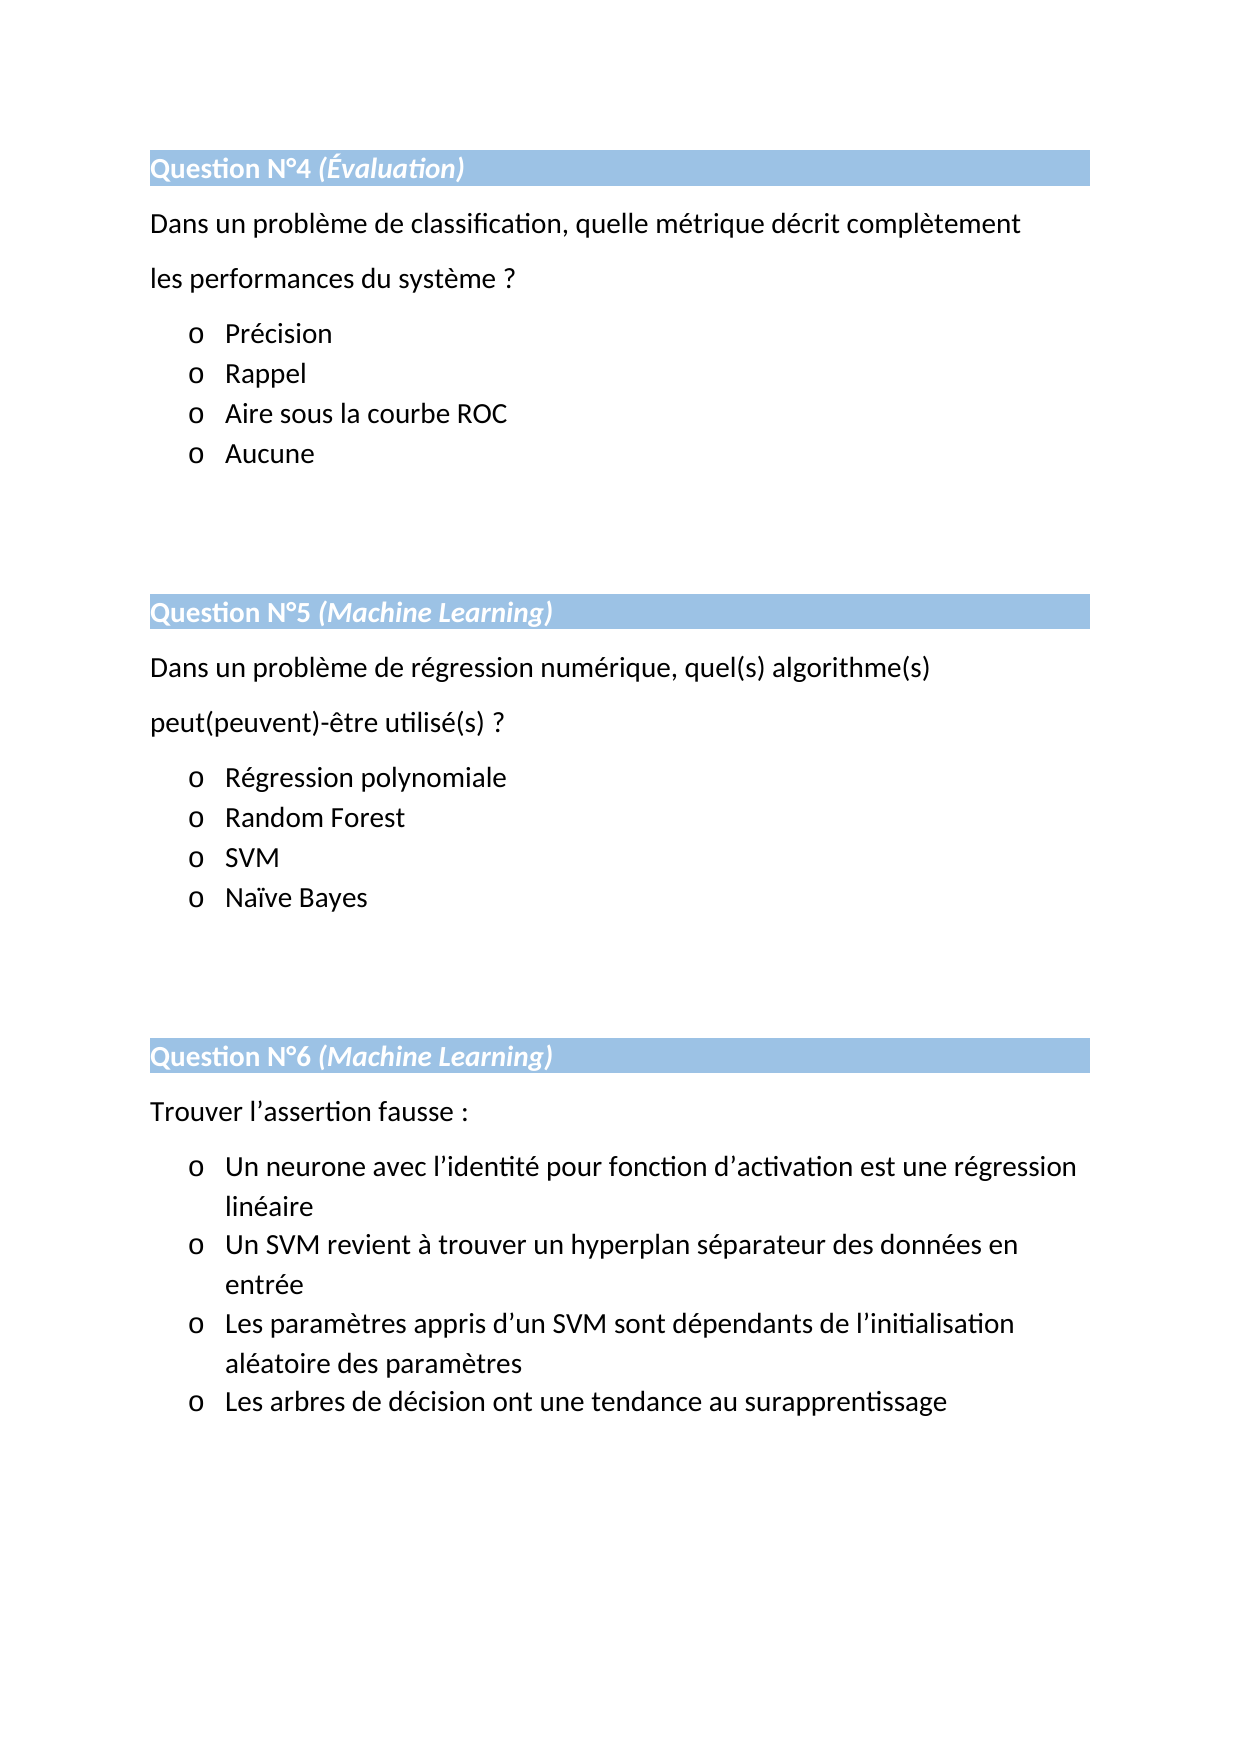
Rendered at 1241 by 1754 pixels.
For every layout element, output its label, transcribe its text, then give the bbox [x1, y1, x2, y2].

list Les arbres de décision ont une tendance au surapprentissage [187, 1383, 1090, 1420]
text les performances du système ? [150, 260, 1090, 296]
text Question N°4 (Évaluation) [150, 150, 1090, 186]
list SVM [187, 839, 1090, 876]
list Un SVM revient à trouver un hyperplan séparateur des données en entrée [187, 1226, 1090, 1302]
text Question N°5 (Machine Learning) [150, 594, 1090, 629]
list Rappel [187, 355, 1090, 392]
list Les paramètres appris d’un SVM sont dépendants de l’initialisation aléatoire des paramètres [187, 1305, 1090, 1380]
list Un neurone avec l’identité pour fonction d’activation est une régression linéaire [187, 1148, 1090, 1224]
text Question N°6 (Machine Learning) [150, 1038, 1090, 1073]
list Naïve Bayes [187, 879, 1090, 916]
text peut(peuvent)-être utilisé(s) ? [150, 704, 1090, 740]
list Aire sous la courbe ROC [187, 395, 1090, 432]
list Régression polynomiale [187, 759, 1090, 796]
list Précision [187, 315, 1090, 352]
text Dans un problème de classification, quelle métrique décrit complètement [150, 205, 1090, 241]
text Trouver l’assertion fausse : [150, 1093, 1090, 1129]
list Aucune [187, 435, 1090, 472]
list Random Forest [187, 799, 1090, 836]
text Dans un problème de régression numérique, quel(s) algorithme(s) [150, 649, 1090, 685]
